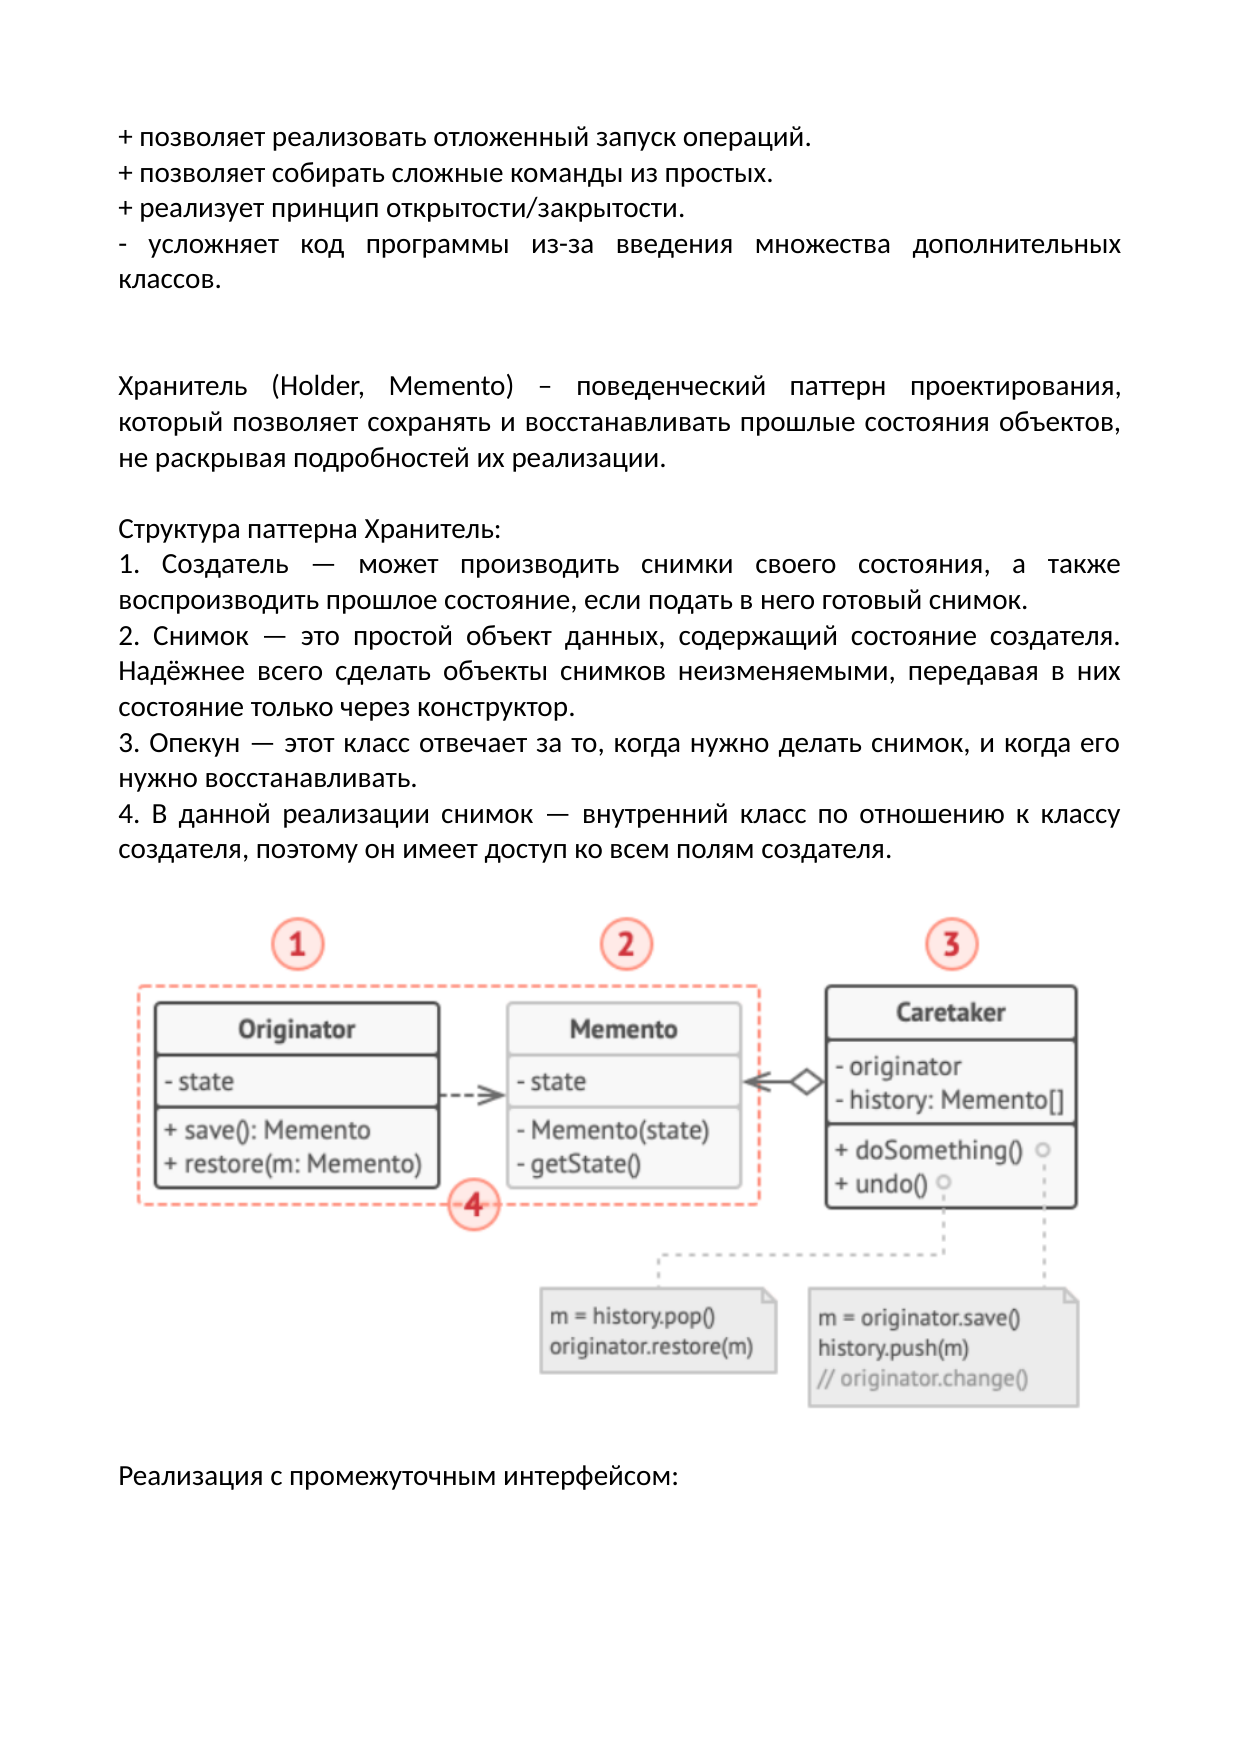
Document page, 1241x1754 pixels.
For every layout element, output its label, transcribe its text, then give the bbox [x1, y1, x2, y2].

text Реализация с промежуточным интерфейсом: [118, 1458, 1122, 1493]
text Структура паттерна Хранитель: [118, 510, 1122, 546]
text + позволяет собирать сложные команды из простых. [118, 154, 1122, 189]
text - усложняет код программы из-за введения множества дополнительных классов. [118, 225, 1122, 296]
text 4. В данной реализации снимок — внутренний класс по отношению к классу создателя, поэтому он имеет доступ ко всем полям создателя. [118, 795, 1122, 866]
text 3. Опекун — этот класс отвечает за то, когда нужно делать снимок, и когда его нужно восстанавливать. [118, 724, 1122, 795]
text + позволяет реализовать отложенный запуск операций. [118, 118, 1122, 154]
text 1. Создатель — может производить снимки своего состояния, а также воспроизводить прошлое состояние, если подать в него готовый снимок. [118, 546, 1122, 617]
text Хранитель (Holder, Memento) – поведенческий паттерн проектирования, который позволяет сохранять и восстанавливать прошлые состояния объектов, не раскрывая подробностей их реализации. [118, 367, 1122, 474]
text + реализует принцип открытости/закрытости. [118, 189, 1122, 225]
text 2. Снимок — это простой объект данных, содержащий состояние создателя. Надёжнее всего сделать объекты снимков неизменяемыми, передавая в них состояние только через конструктор. [118, 617, 1122, 724]
picture [118, 866, 1123, 1458]
